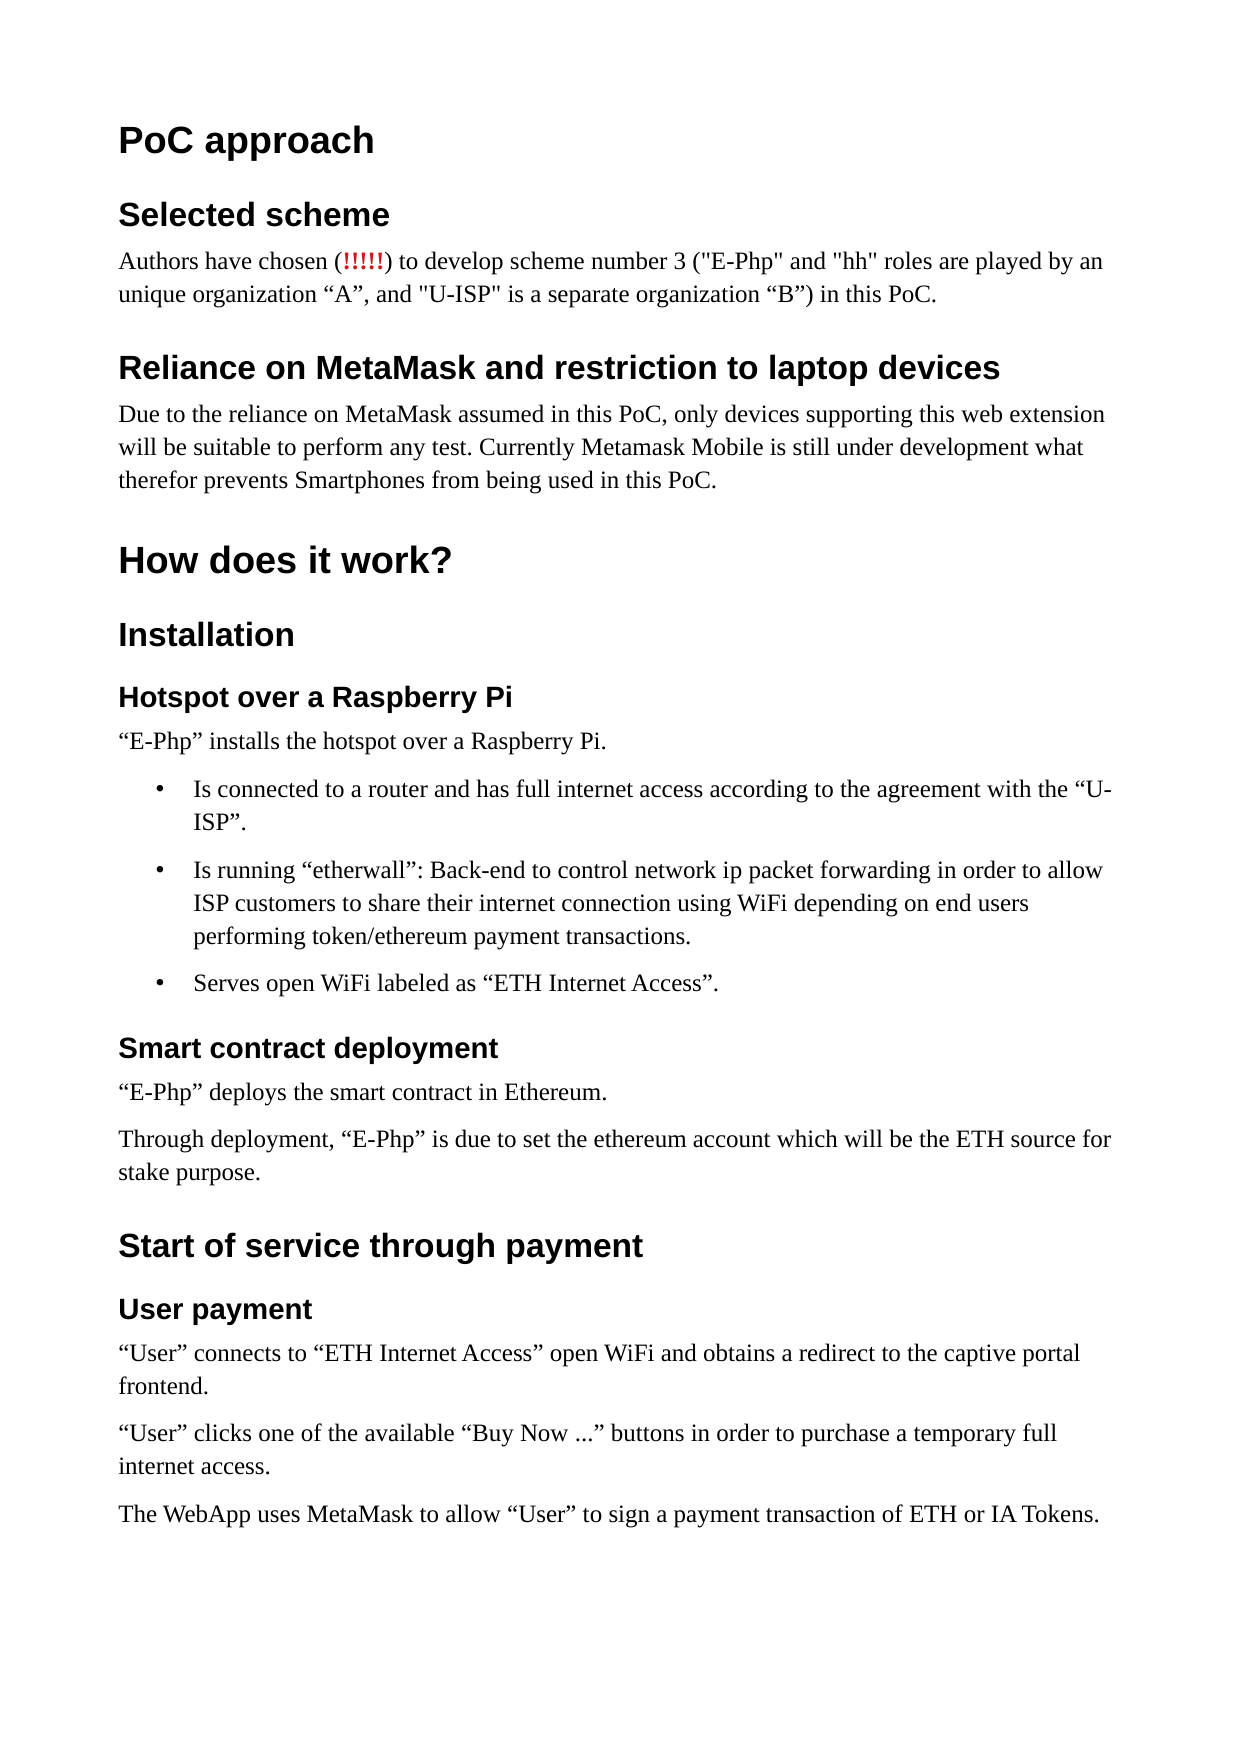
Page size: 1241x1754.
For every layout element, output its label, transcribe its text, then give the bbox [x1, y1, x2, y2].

text “E-Php” installs the hotspot over a Raspberry Pi. [118, 726, 1122, 755]
subtitle Start of service through payment [118, 1226, 1122, 1264]
list Is connected to a router and has full internet access according to the agreement with the “U-ISP”. [156, 774, 1122, 836]
subtitle How does it work? [118, 537, 1122, 581]
text Due to the reliance on MetaMask assumed in this PoC, only devices supporting this web extension will be suitable to perform any test. Currently Metamask Mobile is still under development what therefor prevents Smartphones from being used in this PoC. [118, 399, 1122, 494]
subtitle Reliance on MetaMask and restriction to laptop devices [118, 348, 1122, 386]
subtitle User payment [118, 1292, 1122, 1325]
text “User” connects to “ETH Internet Access” open WiFi and obtains a redirect to the captive portal frontend. [118, 1338, 1122, 1399]
subtitle PoC approach [118, 118, 1122, 162]
text “E-Php” deploys the smart contract in Ethereum. [118, 1077, 1122, 1106]
text Through deployment, “E-Php” is due to set the ethereum account which will be the ETH source for stake purpose. [118, 1124, 1122, 1186]
text “User” clicks one of the available “Buy Now ...” buttons in order to purchase a temporary full internet access. [118, 1418, 1122, 1480]
text The WebApp uses MetaMask to allow “User” to sign a payment transaction of ETH or IA Tokens. [118, 1499, 1122, 1528]
subtitle Hotspot over a Raspberry Pi [118, 680, 1122, 714]
subtitle Installation [118, 614, 1122, 653]
list Serves open WiFi labeled as “ETH Internet Access”. [156, 968, 1122, 997]
list Is running “etherwall”: Back-end to control network ip packet forwarding in order to allow ISP customers to share their internet connection using WiFi depending on end users performing token/ethereum payment transactions. [156, 855, 1122, 949]
subtitle Smart contract deployment [118, 1031, 1122, 1064]
text Authors have chosen (!!!!!) to develop scheme number 3 ("E-Php" and "hh" roles are played by an unique organization “A”, and "U-ISP" is a separate organization “B”) in this PoC. [118, 246, 1122, 308]
subtitle Selected scheme [118, 195, 1122, 234]
